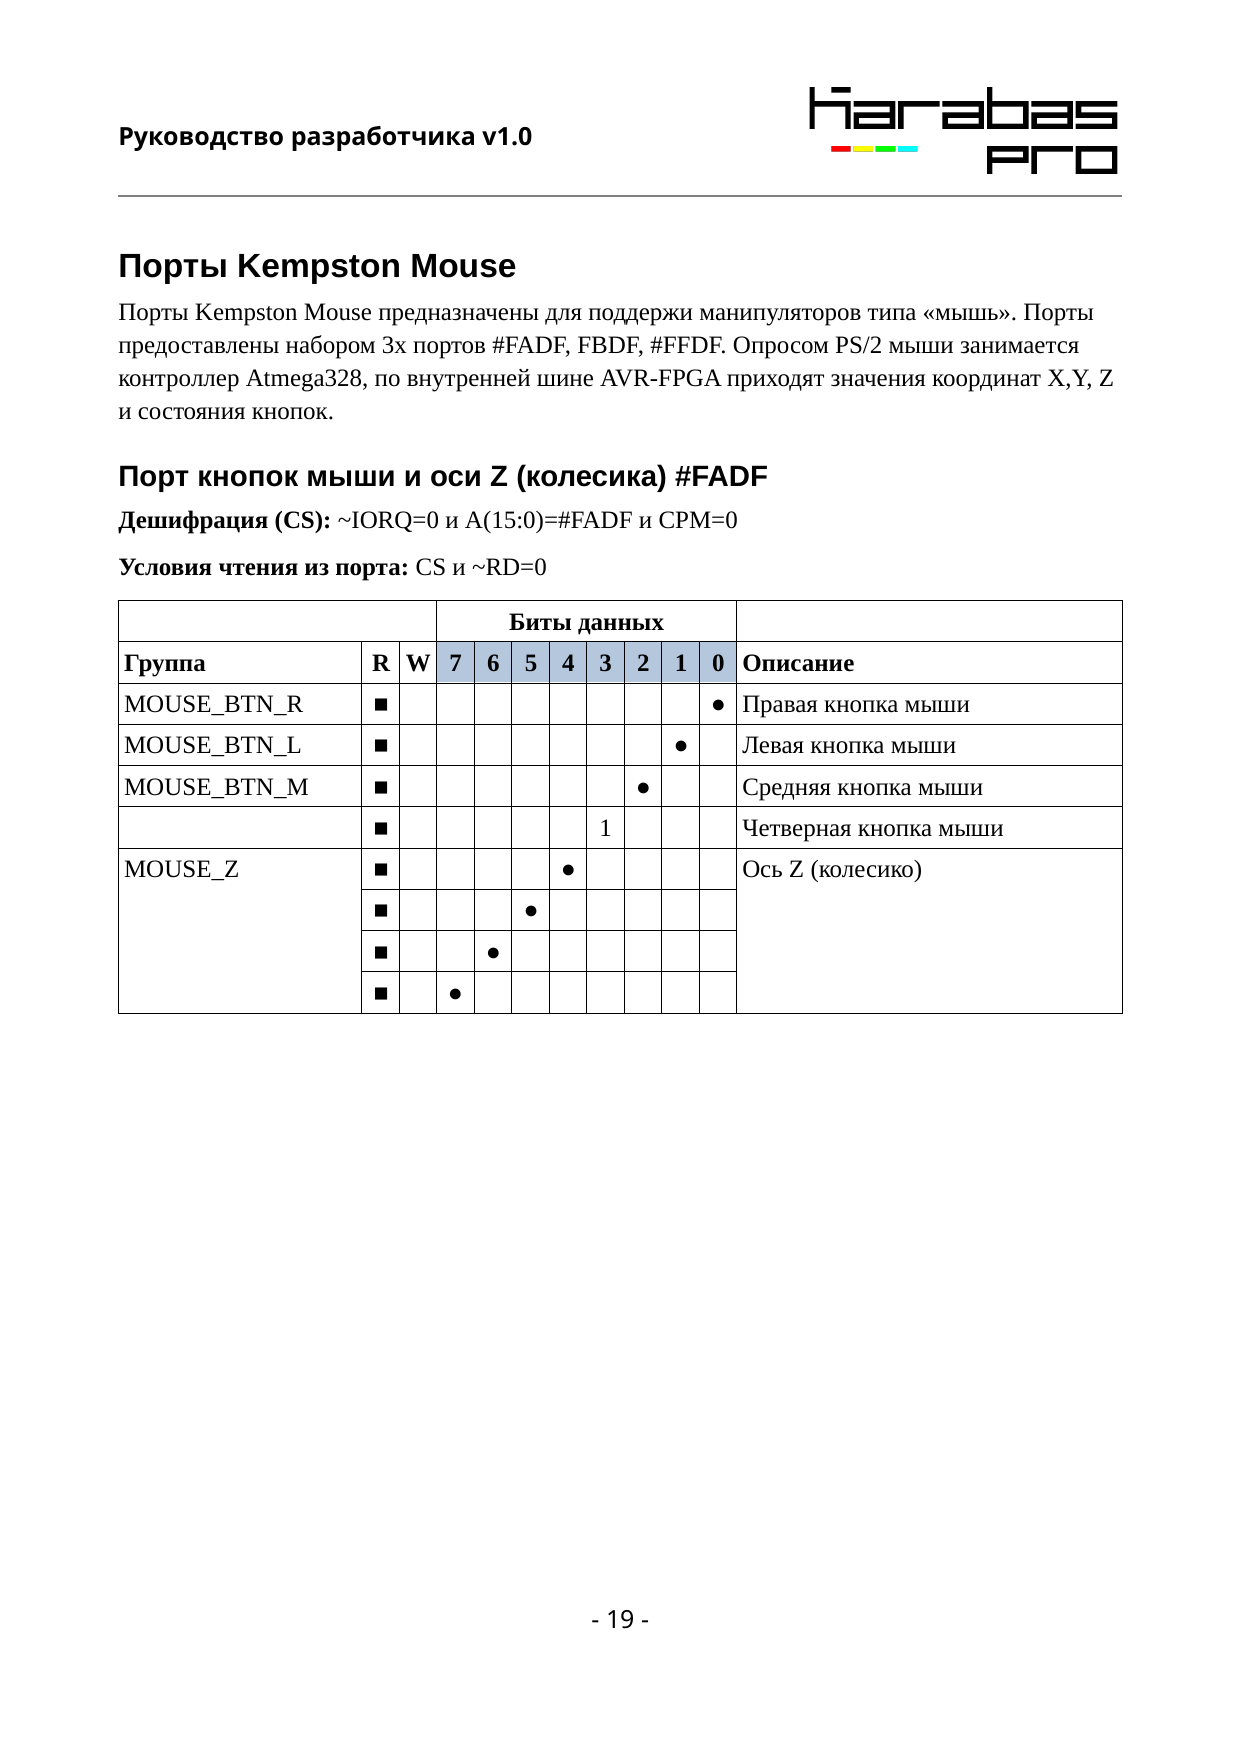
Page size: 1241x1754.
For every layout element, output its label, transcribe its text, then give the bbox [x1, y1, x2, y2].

table_cell ● [700, 684, 736, 724]
table_cell Описание [737, 642, 1122, 682]
table_cell [400, 890, 436, 930]
table_cell ● [475, 931, 511, 971]
table_cell Группа [119, 642, 361, 682]
table_cell [437, 725, 474, 765]
table_cell [662, 807, 699, 847]
table_cell [700, 807, 736, 847]
table_cell [550, 807, 586, 847]
table_cell [662, 931, 699, 971]
table_cell [437, 684, 474, 724]
table_cell [662, 972, 699, 1012]
table_cell [550, 684, 586, 724]
table_cell [475, 725, 511, 765]
table_cell ■ [362, 890, 399, 930]
table_cell [700, 972, 736, 1012]
table_cell ■ [362, 684, 399, 724]
table_cell [119, 807, 361, 847]
table_cell ● [437, 972, 474, 1012]
table_cell [512, 684, 549, 724]
table_cell [625, 931, 661, 971]
table_header Биты данных [437, 601, 736, 641]
table_cell [587, 725, 624, 765]
table_header [737, 601, 1122, 641]
table_cell 5 [512, 642, 549, 682]
table_cell [550, 931, 586, 971]
table_cell ■ [362, 725, 399, 765]
table_cell 6 [475, 642, 511, 682]
table_cell R [362, 642, 399, 682]
table_cell 2 [625, 642, 661, 682]
table_cell [437, 807, 474, 847]
table_cell [625, 807, 661, 847]
table_cell MOUSE_Z [119, 849, 361, 1012]
table_cell [437, 931, 474, 971]
table_cell [625, 972, 661, 1012]
text Дешифрация (CS): ~IORQ=0 и A(15:0)=#FADF и CPM=0 [118, 505, 1122, 533]
table_cell [475, 849, 511, 889]
table_cell [625, 725, 661, 765]
table_cell ● [625, 766, 661, 806]
table_cell Четверная кнопка мыши [737, 807, 1122, 847]
table_cell 1 [662, 642, 699, 682]
table_cell [400, 931, 436, 971]
table_cell [550, 725, 586, 765]
table_cell [700, 766, 736, 806]
subtitle Порты Kempston Mouse [118, 246, 1122, 285]
table_cell MOUSE_BTN_L [119, 725, 361, 765]
table_cell [587, 890, 624, 930]
table_cell [662, 684, 699, 724]
table_cell ■ [362, 931, 399, 971]
table_cell [587, 766, 624, 806]
table_cell ● [550, 849, 586, 889]
table_cell [587, 972, 624, 1012]
table_cell [400, 684, 436, 724]
table_cell [512, 725, 549, 765]
picture [809, 84, 1120, 174]
table_cell ● [512, 890, 549, 930]
table_cell [662, 766, 699, 806]
table_cell [400, 807, 436, 847]
table_cell [512, 931, 549, 971]
subtitle Порт кнопок мыши и оси Z (колесика) #FADF [118, 458, 1122, 492]
table_cell [625, 684, 661, 724]
table_cell ■ [362, 807, 399, 847]
table_cell Правая кнопка мыши [737, 684, 1122, 724]
table_cell [700, 725, 736, 765]
table_cell [587, 684, 624, 724]
table_cell [400, 766, 436, 806]
table_cell [662, 890, 699, 930]
table_cell 7 [437, 642, 474, 682]
text Порты Kempston Mouse предназначены для поддержи манипуляторов типа «мышь». Порты предоставлены набором 3х портов #FADF, FBDF, #FFDF. Опросом PS/2 мыши занимается контроллер Atmega328, по внутренней шине AVR-FPGA приходят значения координат X,Y, Z и состояния кнопок. [118, 297, 1122, 425]
table_cell MOUSE_BTN_R [119, 684, 361, 724]
table_cell [700, 849, 736, 889]
table_cell [550, 766, 586, 806]
table_cell [400, 972, 436, 1012]
text Условия чтения из порта: CS и ~RD=0 [118, 552, 1122, 581]
table_cell 4 [550, 642, 586, 682]
table_cell [625, 849, 661, 889]
table_cell MOUSE_BTN_M [119, 766, 361, 806]
table_cell 3 [587, 642, 624, 682]
table_cell [475, 766, 511, 806]
table_cell [587, 849, 624, 889]
table_header [119, 601, 436, 641]
table_cell [700, 931, 736, 971]
table_cell Средняя кнопка мыши [737, 766, 1122, 806]
table_cell [475, 890, 511, 930]
table_cell W [400, 642, 436, 682]
table_cell [400, 849, 436, 889]
table_cell [437, 849, 474, 889]
table_cell [512, 807, 549, 847]
table_cell Ось Z (колесико) [737, 849, 1122, 1012]
table_cell [512, 766, 549, 806]
table_cell ● [662, 725, 699, 765]
table_cell [625, 890, 661, 930]
table_cell Левая кнопка мыши [737, 725, 1122, 765]
table_cell [550, 890, 586, 930]
table_cell [700, 890, 736, 930]
table_cell [512, 972, 549, 1012]
table_cell [475, 684, 511, 724]
table_cell [475, 807, 511, 847]
table_cell [437, 890, 474, 930]
table_cell ■ [362, 972, 399, 1012]
table_cell [587, 931, 624, 971]
table_cell ■ [362, 766, 399, 806]
table_cell [400, 725, 436, 765]
table_cell [662, 849, 699, 889]
table_cell [550, 972, 586, 1012]
table_cell 1 [587, 807, 624, 847]
table_cell 0 [700, 642, 736, 682]
table_cell ■ [362, 849, 399, 889]
table_cell [512, 849, 549, 889]
table_cell [437, 766, 474, 806]
table_cell [475, 972, 511, 1012]
